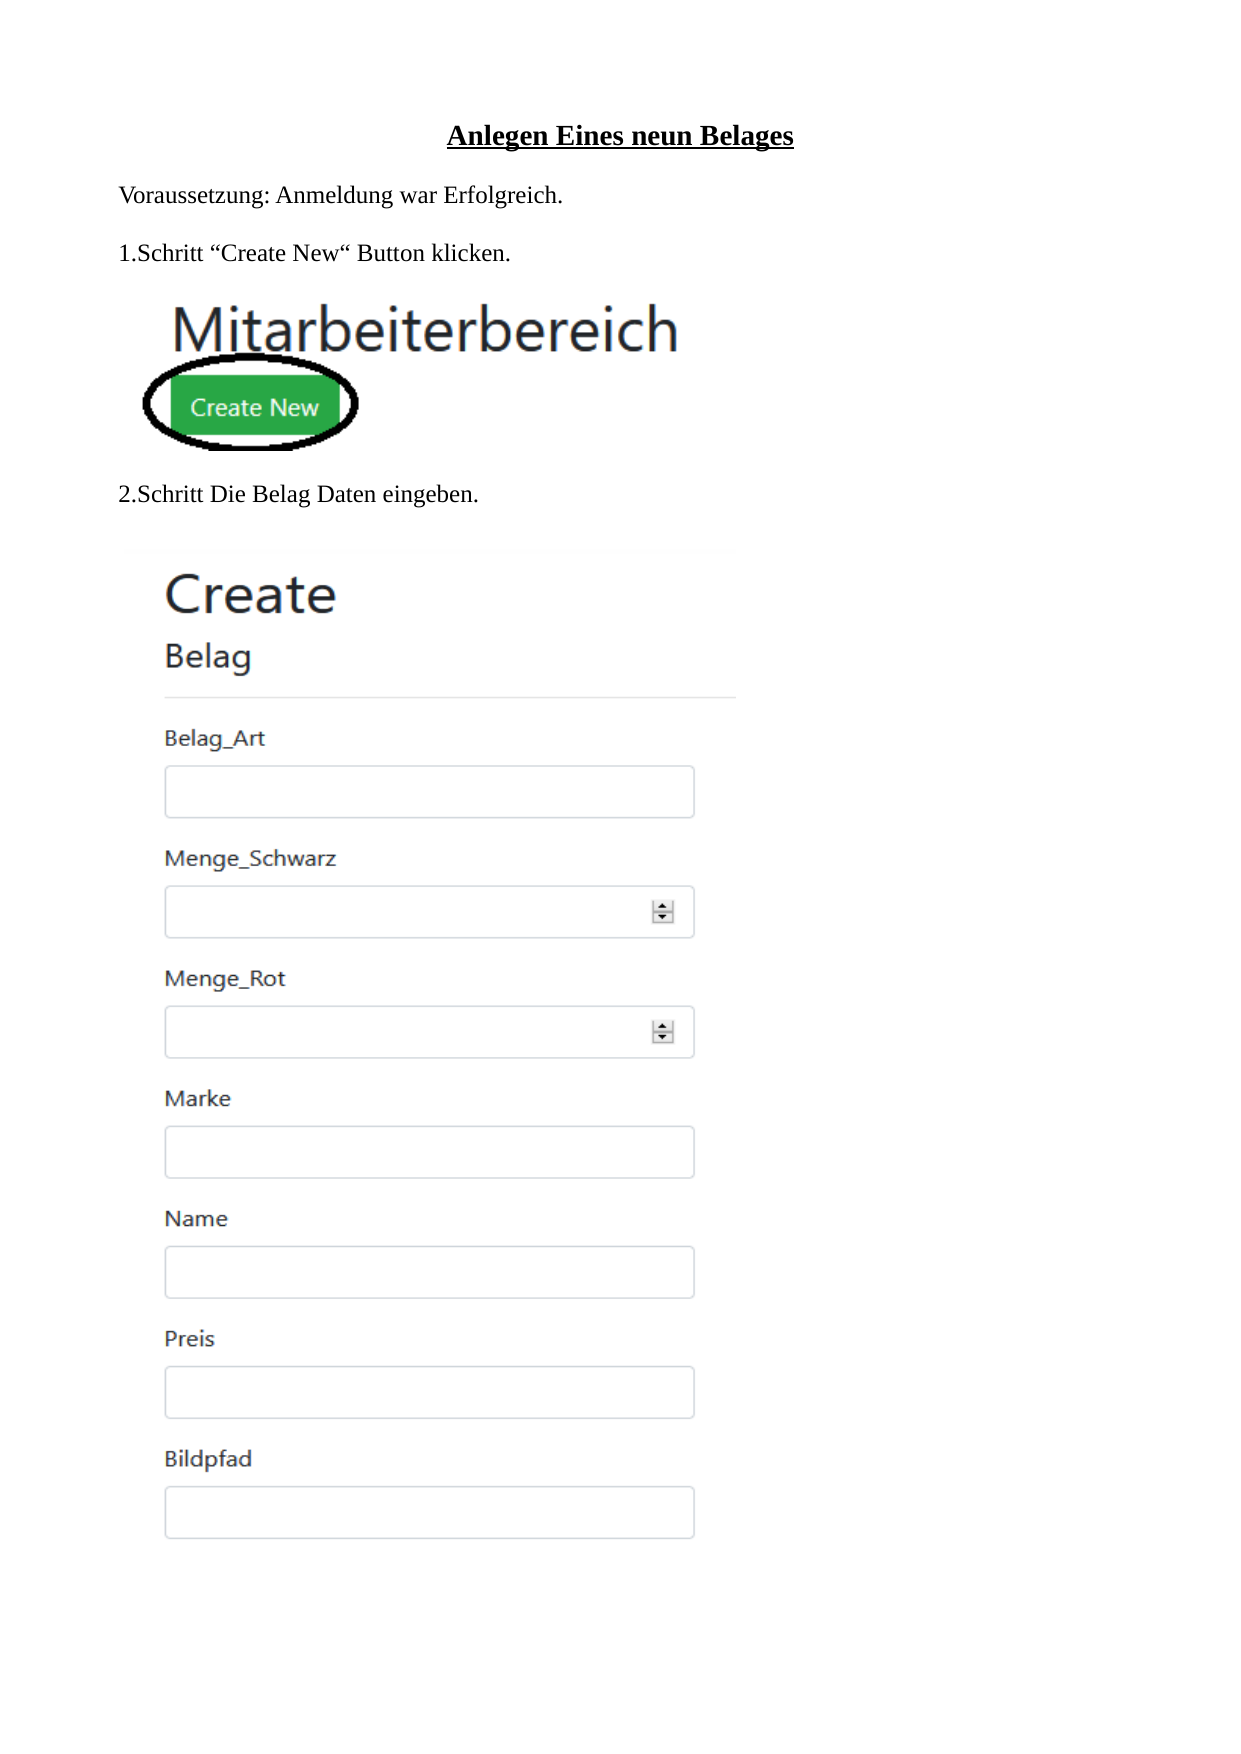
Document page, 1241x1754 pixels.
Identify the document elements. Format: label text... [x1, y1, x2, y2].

picture [124, 549, 736, 1563]
text Anlegen Eines neun Belages [118, 118, 1122, 152]
text 2.Schritt Die Belag Daten eingeben. [118, 479, 1122, 508]
picture [132, 298, 714, 451]
text 1.Schritt “Create New“ Button klicken. [118, 238, 1122, 267]
text Voraussetzung: Anmeldung war Erfolgreich. [118, 180, 1122, 209]
